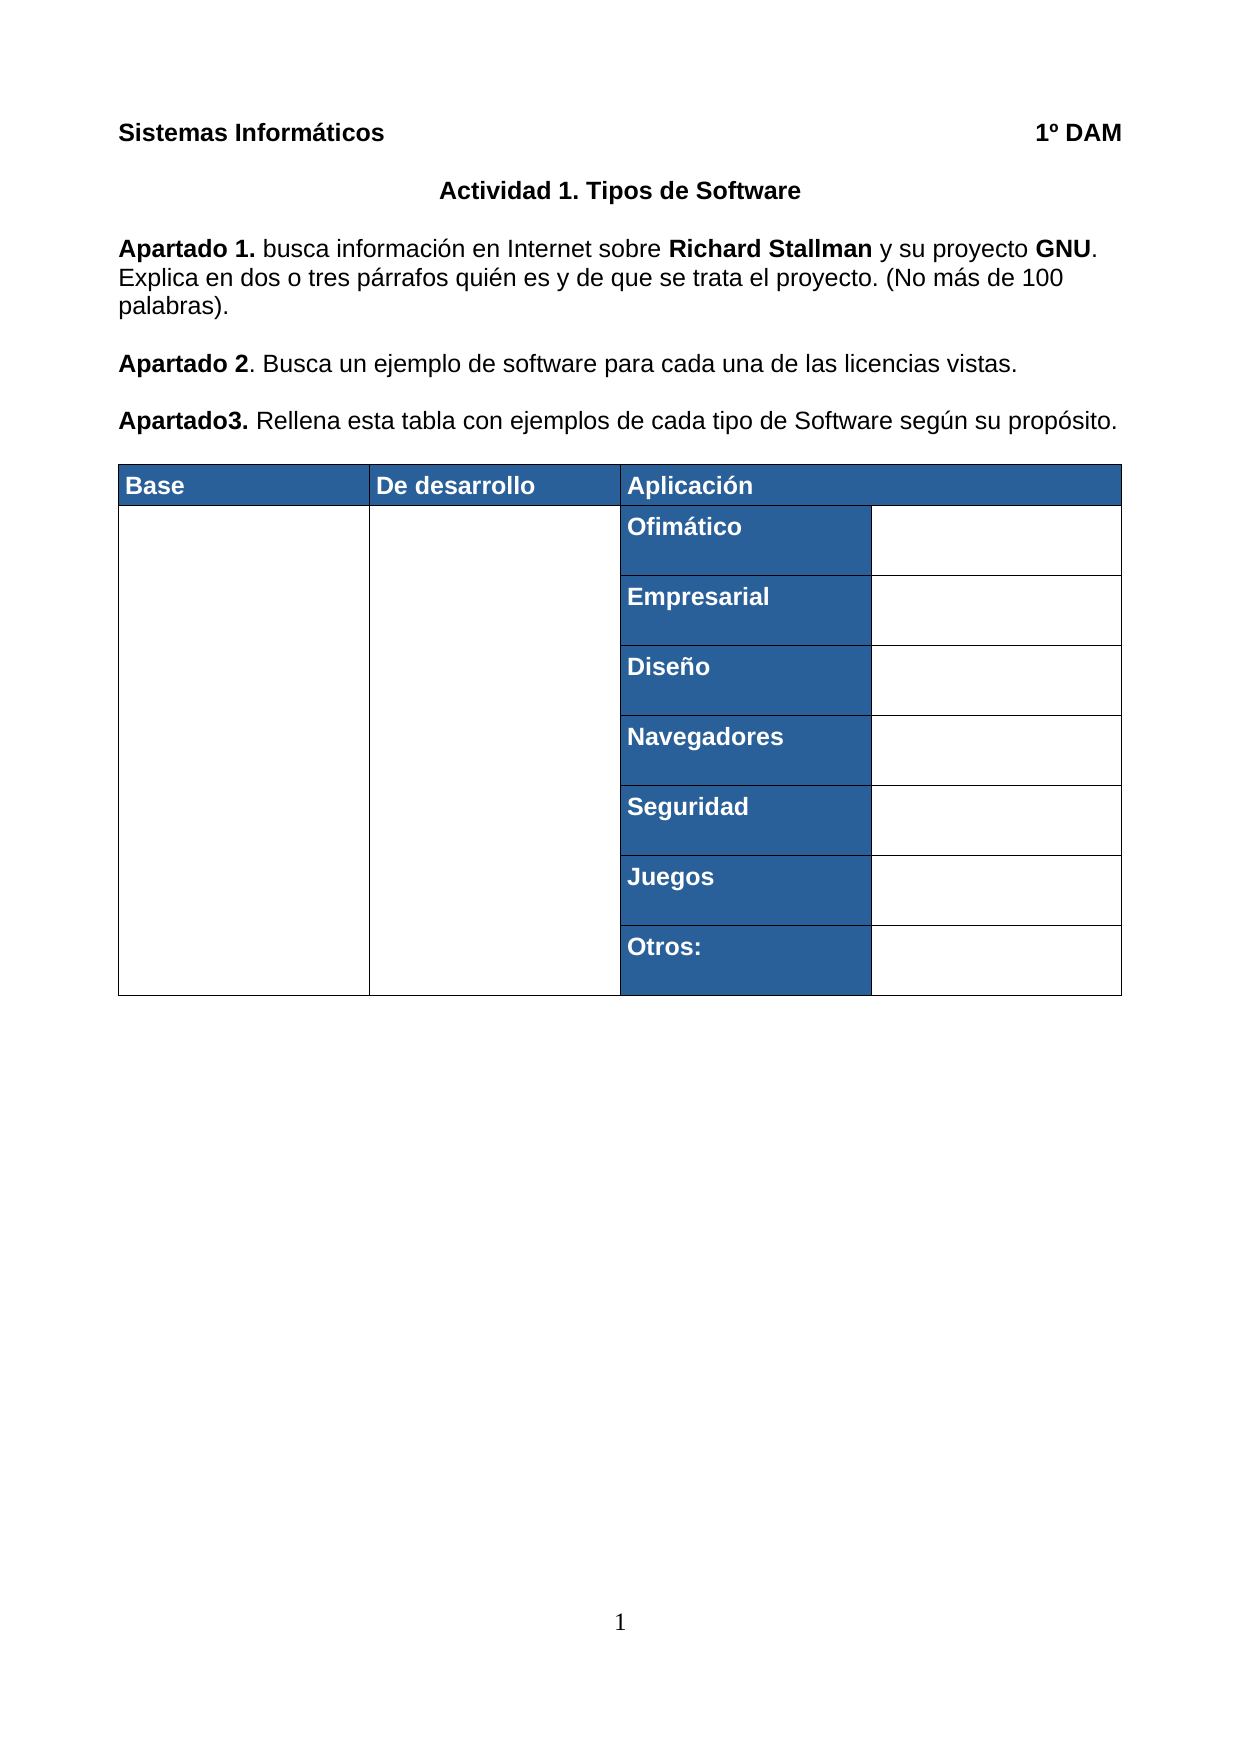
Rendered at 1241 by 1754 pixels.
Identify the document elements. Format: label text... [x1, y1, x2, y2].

text Apartado3. Rellena esta tabla con ejemplos de cada tipo de Software según su propósito. [118, 406, 1122, 435]
table_cell [872, 506, 1121, 575]
table_cell [872, 716, 1121, 785]
text Apartado 2. Busca un ejemplo de software para cada una de las licencias vistas. [118, 349, 1122, 378]
table_cell Navegadores [621, 716, 871, 785]
table_cell [872, 926, 1121, 995]
table_cell [872, 856, 1121, 925]
table_cell Juegos [621, 856, 871, 925]
table_cell [370, 506, 620, 995]
table_cell Empresarial [621, 576, 871, 645]
table_cell [119, 506, 369, 995]
table_cell Seguridad [621, 786, 871, 855]
table_cell [872, 786, 1121, 855]
table_cell Ofimático [621, 506, 871, 575]
table_cell Diseño [621, 646, 871, 715]
text Apartado 1. busca información en Internet sobre Richard Stallman y su proyecto GNU. Explica en dos o tres párrafos quién es y de que se trata el proyecto. (No más de 100 palabras). [118, 234, 1122, 320]
table_header De desarrollo [370, 465, 620, 505]
table_cell Otros: [621, 926, 871, 995]
text Actividad 1. Tipos de Software [118, 176, 1122, 205]
table_cell [872, 646, 1121, 715]
table_cell [872, 576, 1121, 645]
table_header Aplicación [621, 465, 1121, 505]
table_header Base [119, 465, 369, 505]
